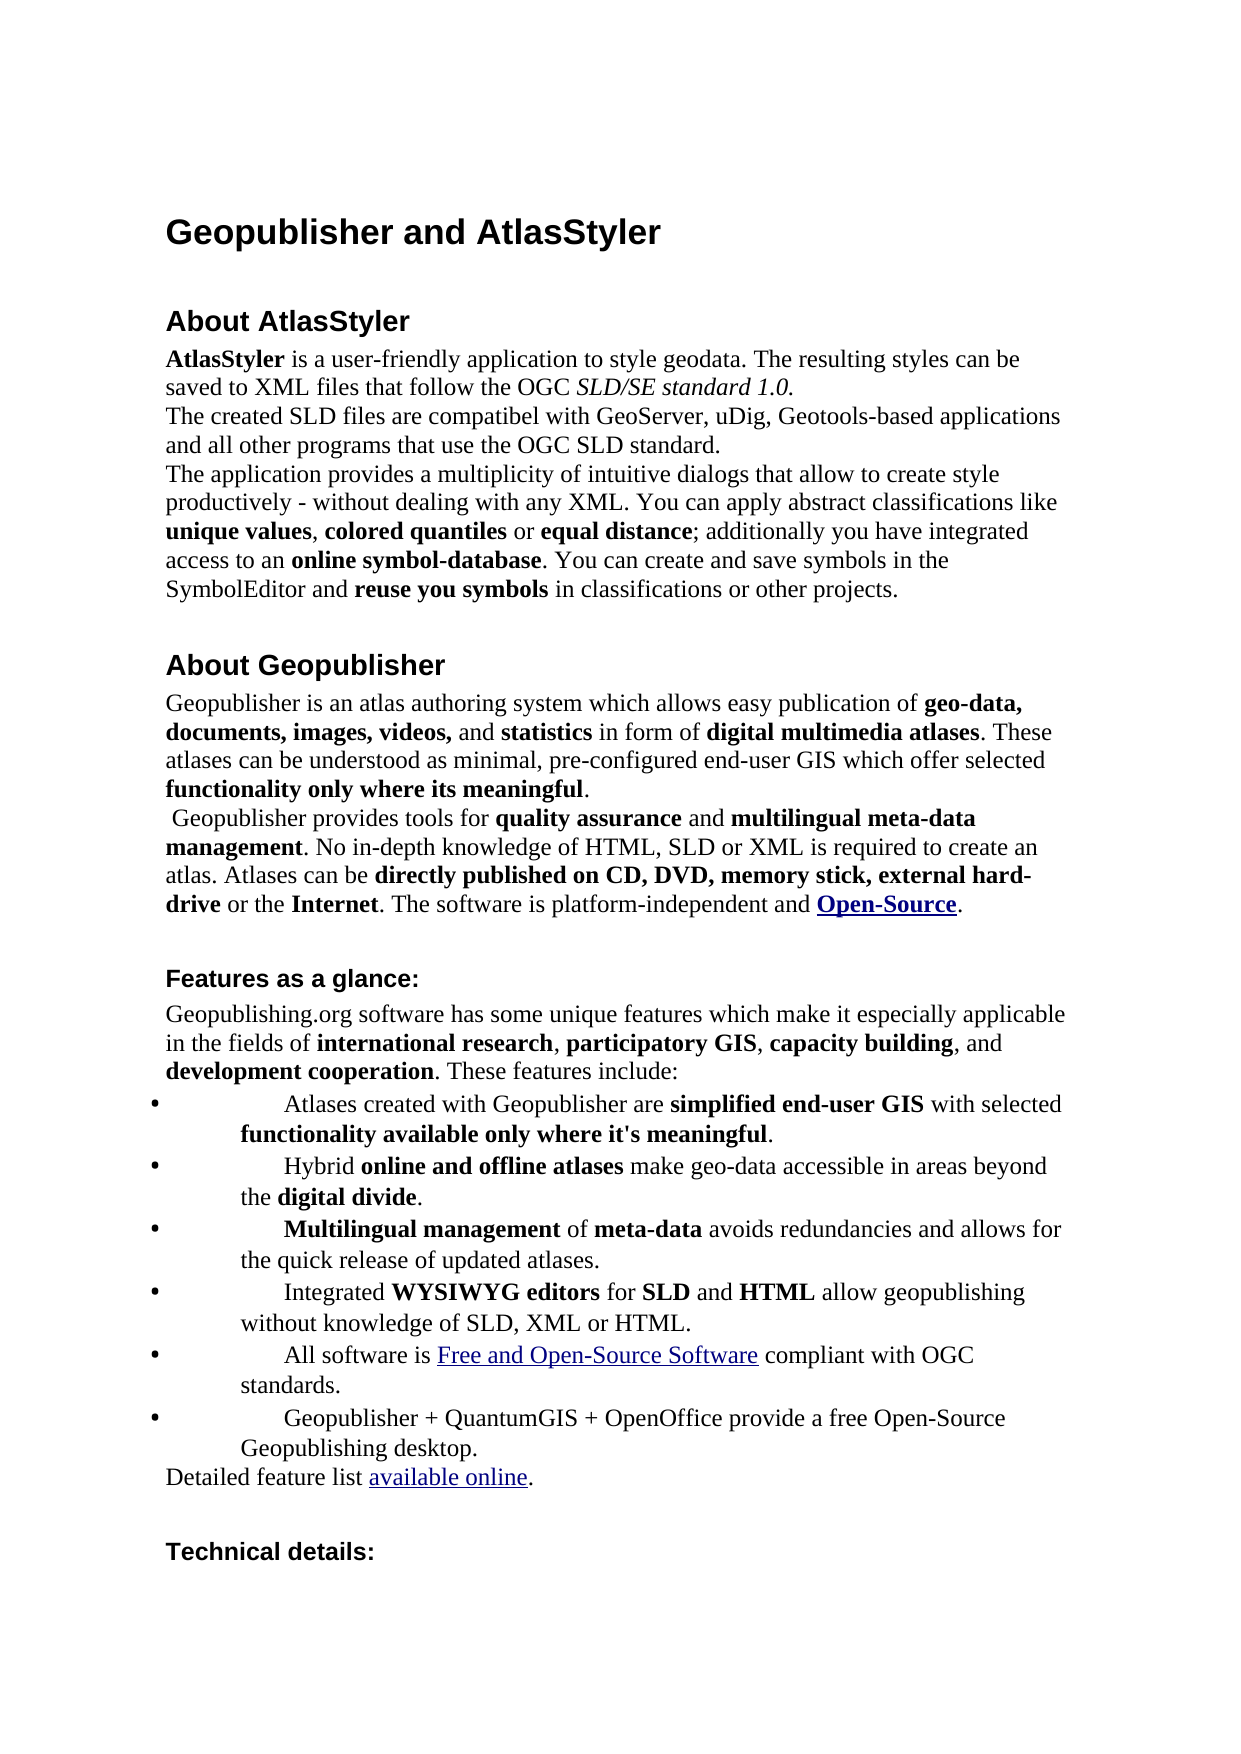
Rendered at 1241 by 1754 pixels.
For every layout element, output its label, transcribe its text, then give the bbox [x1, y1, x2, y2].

list All software is Free and Open-Source Software compliant with OGC standards. [150, 1336, 1075, 1399]
text The created SLD files are compatibel with GeoServer, uDig, Geotools-based applications and all other programs that use the OGC SLD standard. [165, 401, 1075, 459]
subtitle Geopublisher and AtlasStyler [165, 211, 1075, 252]
text AtlasStyler is a user-friendly application to style geodata. The resulting styles can be saved to XML files that follow the OGC SLD/SE standard 1.0. [165, 344, 1075, 401]
subtitle Technical details: [165, 1537, 1075, 1565]
text The application provides a multiplicity of intuitive dialogs that allow to create style productively - without dealing with any XML. You can apply abstract classifications like unique values, colored quantiles or equal distance; additionally you have integrated access to an online symbol-database. You can create and save symbols in the SymbolEditor and reuse you symbols in classifications or other projects. [165, 459, 1075, 602]
subtitle About Geopublisher [165, 648, 1075, 682]
text Geopublisher is an atlas authoring system which allows easy publication of geo-data, documents, images, videos, and statistics in form of digital multimedia atlases. These atlases can be understood as minimal, pre-configured end-user GIS which offer selected functionality only where its meaningful. Geopublisher provides tools for quality assurance and multilingual meta-data management. No in-depth knowledge of HTML, SLD or XML is required to create an atlas. Atlases can be directly published on CD, DVD, memory stick, external hard-drive or the Internet. The software is platform-independent and Open-Source. [165, 688, 1075, 918]
subtitle Features as a glance: [165, 964, 1075, 993]
text Geopublishing.org software has some unique features which make it especially applicable in the fields of international research, participatory GIS, capacity building, and development cooperation. These features include: [165, 999, 1075, 1085]
list Multilingual management of meta-data avoids redundancies and allows for the quick release of updated atlases. [150, 1211, 1075, 1274]
list Atlases created with Geopublisher are simplified end-user GIS with selected functionality available only where it's meaningful. [150, 1085, 1075, 1148]
subtitle About AtlasStyler [165, 304, 1075, 337]
list Hybrid online and offline atlases make geo-data accessible in areas beyond the digital divide. [150, 1148, 1075, 1211]
list Integrated WYSIWYG editors for SLD and HTML allow geopublishing without knowledge of SLD, XML or HTML. [150, 1274, 1075, 1336]
text Detailed feature list available online. [165, 1462, 1075, 1491]
list Geopublisher + QuantumGIS + OpenOffice provide a free Open-Source Geopublishing desktop. [150, 1399, 1075, 1462]
